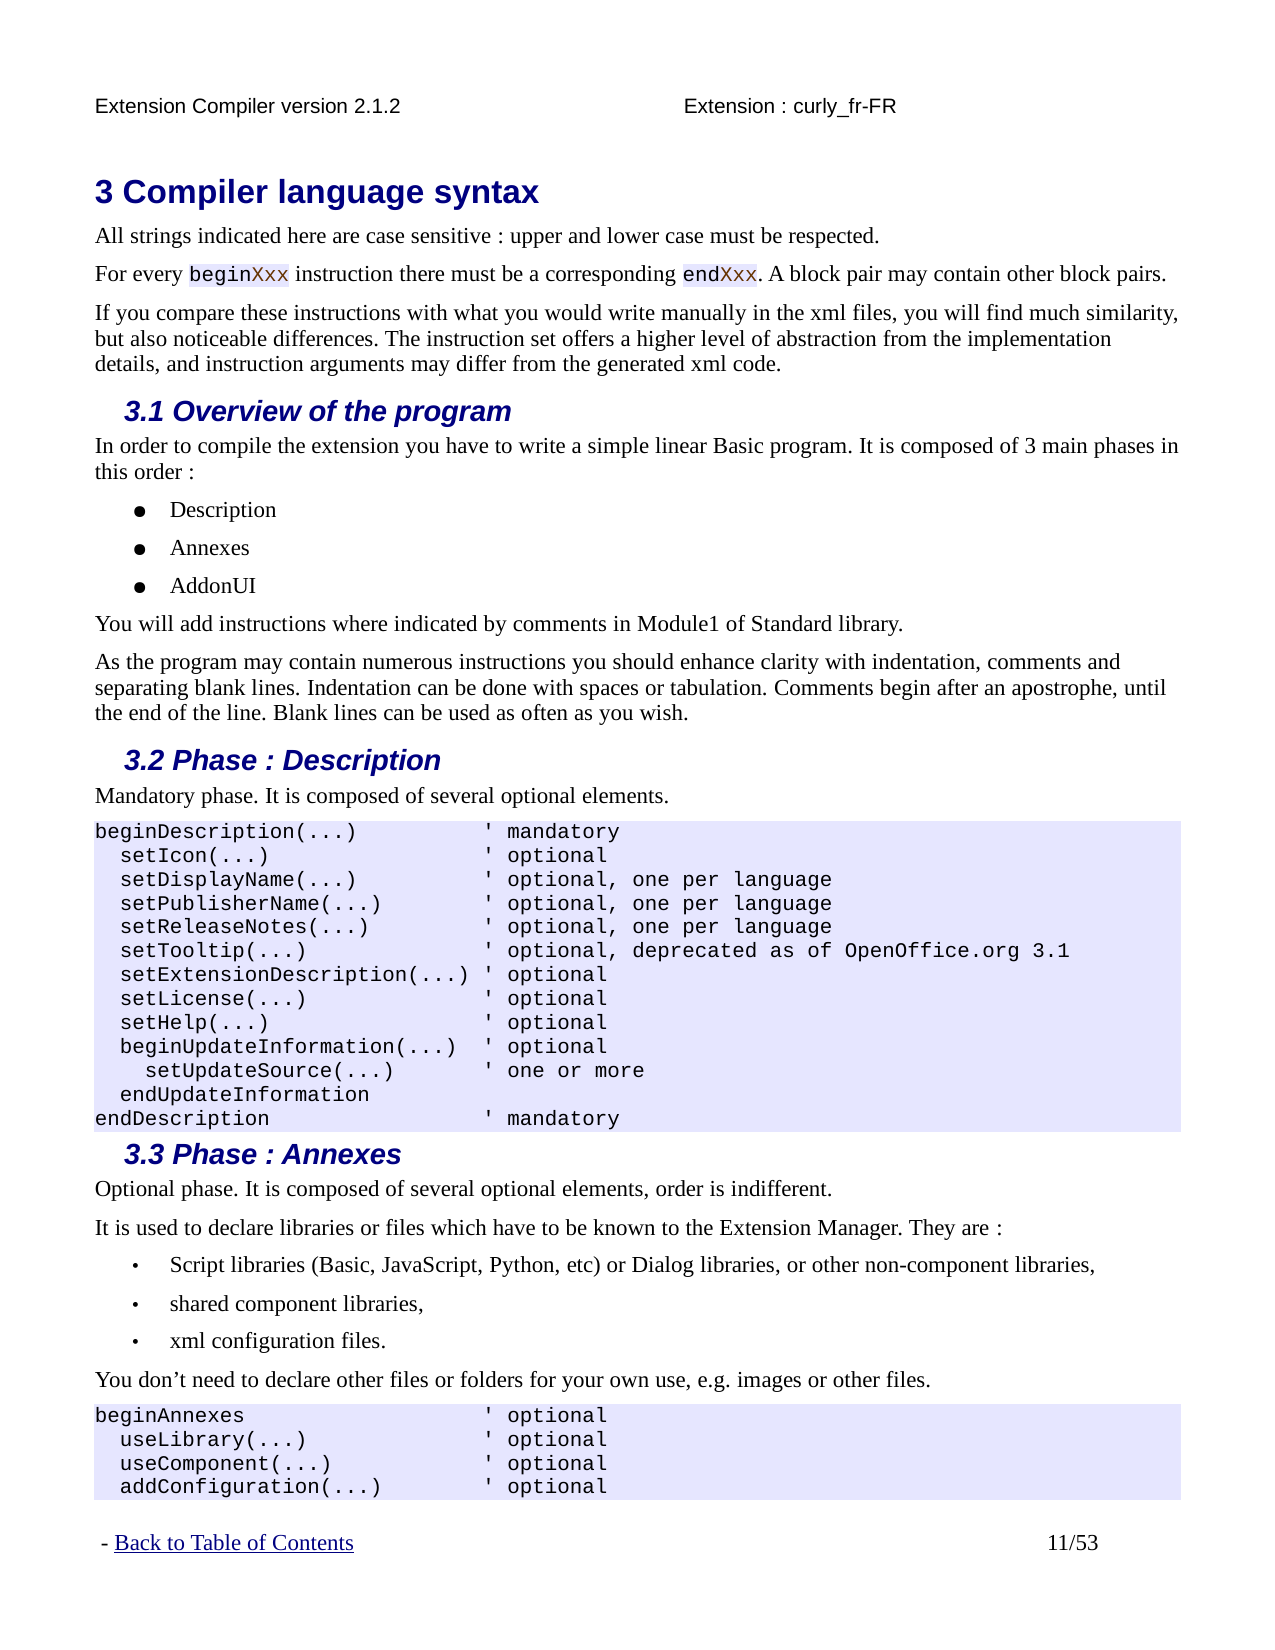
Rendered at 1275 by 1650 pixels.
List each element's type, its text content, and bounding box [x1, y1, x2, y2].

text useComponent(...) ' optional [94, 1452, 1181, 1476]
text For every beginXxx instruction there must be a corresponding endXxx. A block pair may contain other block pairs. [94, 261, 1181, 287]
text setLicense(...) ' optional [94, 988, 1181, 1012]
text If you compare these instructions with what you would write manually in the xml files, you will find much similarity, but also noticeable differences. The instruction set offers a higher level of abstraction from the implementation details, and instruction arguments may differ from the generated xml code. [94, 300, 1181, 377]
text You don’t need to declare other files or folders for your own use, e.g. images or other files. [94, 1366, 1181, 1392]
text beginAnnexes ' optional [94, 1404, 1181, 1428]
text useLibrary(...) ' optional [94, 1428, 1181, 1452]
text setPublisherName(...) ' optional, one per language [94, 892, 1181, 916]
text As the program may contain numerous instructions you should enhance clarity with indentation, comments and separating blank lines. Indentation can be done with spaces or tabulation. Comments begin after an apostrophe, until the end of the line. Blank lines can be used as often as you wish. [94, 649, 1181, 726]
text It is used to declare libraries or files which have to be known to the Extension Manager. They are : [94, 1214, 1181, 1240]
list shared component libraries, [132, 1290, 1181, 1316]
text addConfiguration(...) ' optional [94, 1476, 1181, 1500]
text In order to compile the extension you have to write a simple linear Basic program. It is composed of 3 main phases in this order : [94, 433, 1181, 484]
subtitle Phase : Annexes [124, 1138, 1181, 1170]
text beginDescription(...) ' mandatory [94, 821, 1181, 844]
list Description [132, 497, 1181, 522]
text beginUpdateInformation(...) ' optional [94, 1036, 1181, 1060]
text endUpdateInformation [94, 1084, 1181, 1108]
text setTooltip(...) ' optional, deprecated as of OpenOffice.org 3.1 [94, 940, 1181, 964]
text endDescription ' mandatory [94, 1108, 1181, 1132]
list Annexes [132, 535, 1181, 561]
text setUpdateSource(...) ' one or more [94, 1060, 1181, 1084]
text All strings indicated here are case sensitive : upper and lower case must be respected. [94, 222, 1181, 248]
text setExtensionDescription(...) ' optional [94, 964, 1181, 988]
list Script libraries (Basic, JavaScript, Python, etc) or Dialog libraries, or other non-component libraries, [132, 1252, 1181, 1278]
text You will add instructions where indicated by comments in Module1 of Standard library. [94, 611, 1181, 637]
text setHelp(...) ' optional [94, 1012, 1181, 1036]
text setIcon(...) ' optional [94, 844, 1181, 868]
list AddonUI [132, 573, 1181, 598]
text setDisplayName(...) ' optional, one per language [94, 868, 1181, 892]
list xml configuration files. [132, 1328, 1181, 1354]
text Optional phase. It is composed of several optional elements, order is indifferent. [94, 1176, 1181, 1202]
subtitle Phase : Description [124, 744, 1181, 777]
text Mandatory phase. It is composed of several optional elements. [94, 782, 1181, 808]
subtitle Overview of the program [124, 395, 1181, 427]
text setReleaseNotes(...) ' optional, one per language [94, 916, 1181, 940]
subtitle Compiler language syntax [94, 172, 1181, 210]
